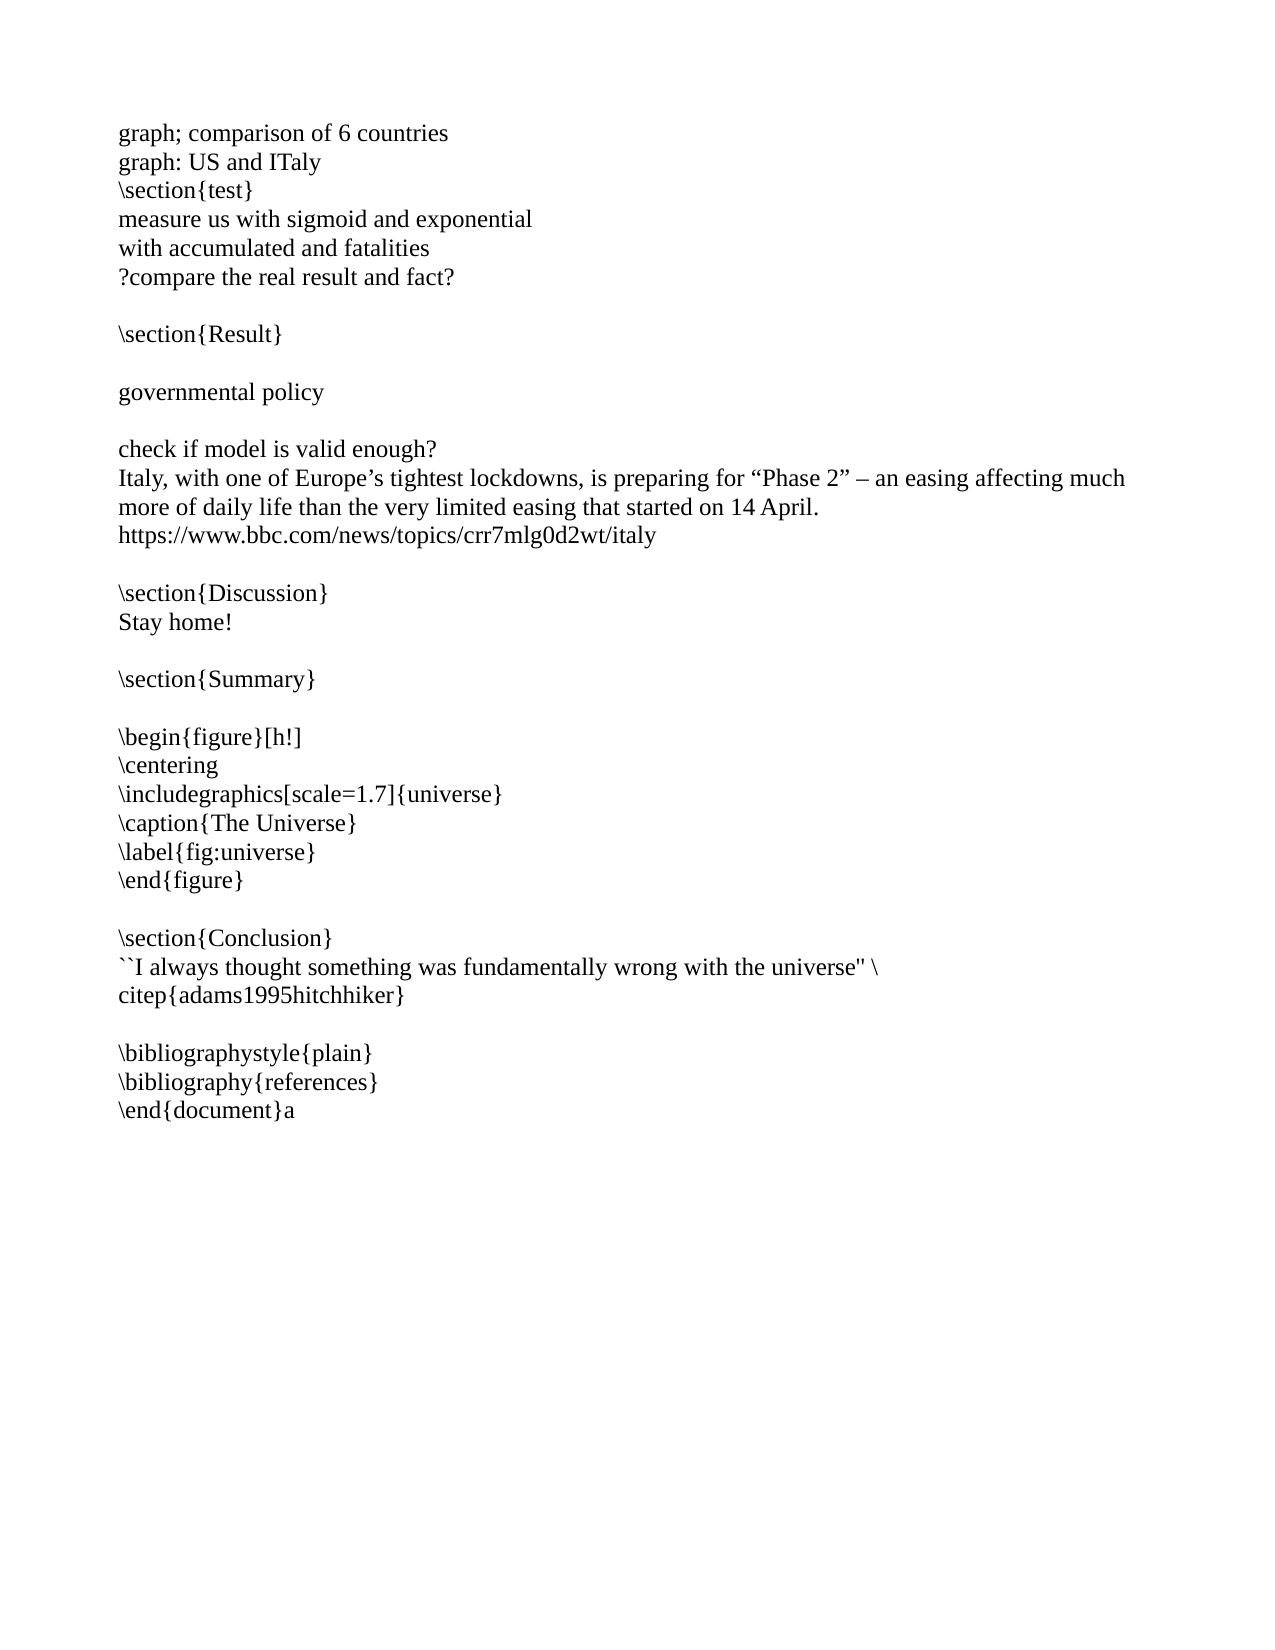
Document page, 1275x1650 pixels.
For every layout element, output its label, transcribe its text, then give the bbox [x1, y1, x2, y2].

text \section{Summary} [118, 664, 1157, 693]
text \includegraphics[scale=1.7]{universe} [118, 779, 1157, 808]
text check if model is valid enough? [118, 434, 1157, 463]
text \bibliography{references} [118, 1067, 1157, 1096]
text \section{Discussion} [118, 578, 1157, 607]
text ``I always thought something was fundamentally wrong with the universe'' \citep{adams1995hitchhiker} [118, 952, 1157, 1009]
text \caption{The Universe} [118, 808, 1157, 837]
text Stay home! [118, 607, 1157, 636]
text \section{Conclusion} [118, 923, 1157, 952]
text \bibliographystyle{plain} [118, 1038, 1157, 1067]
text graph; comparison of 6 countries [118, 118, 1157, 147]
text with accumulated and fatalities [118, 233, 1157, 262]
text \section{Result} [118, 319, 1157, 348]
text https://www.bbc.com/news/topics/crr7mlg0d2wt/italy [118, 521, 1157, 549]
text measure us with sigmoid and exponential [118, 204, 1157, 233]
text \label{fig:universe} [118, 837, 1157, 866]
text \end{figure} [118, 866, 1157, 894]
text \centering [118, 751, 1157, 779]
text governmental policy [118, 377, 1157, 406]
text \begin{figure}[h!] [118, 722, 1157, 751]
text graph: US and ITaly [118, 147, 1157, 176]
text Italy, with one of Europe’s tightest lockdowns, is preparing for “Phase 2” – an easing affecting much more of daily life than the very limited easing that started on 14 April. [118, 463, 1157, 521]
text \end{document}a [118, 1096, 1157, 1124]
text ?compare the real result and fact? [118, 262, 1157, 291]
text \section{test} [118, 176, 1157, 204]
